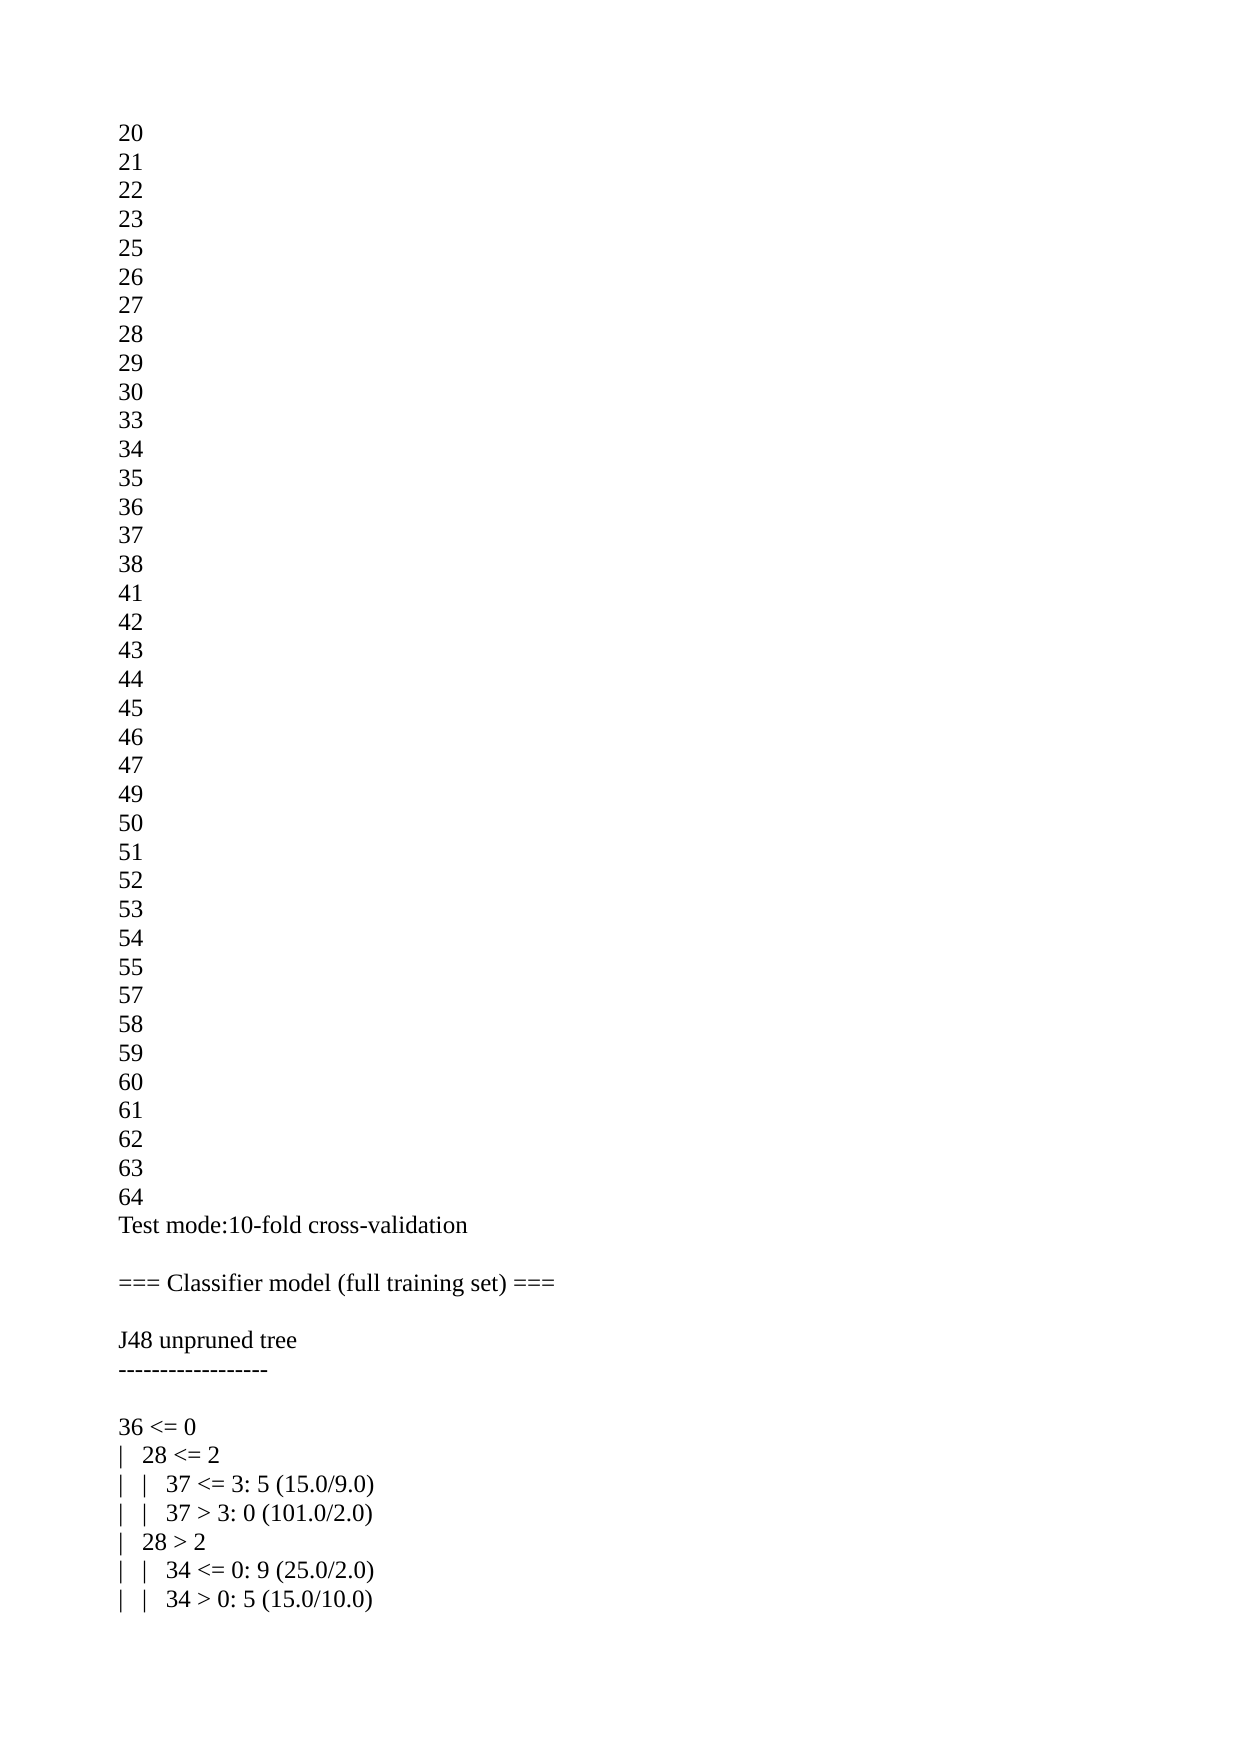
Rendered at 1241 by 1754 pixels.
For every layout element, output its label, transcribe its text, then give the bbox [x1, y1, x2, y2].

text 21 [118, 147, 1122, 176]
text 60 [118, 1067, 1122, 1096]
text 22 [118, 176, 1122, 204]
text 36 <= 0 [118, 1412, 1122, 1441]
text === Classifier model (full training set) === [118, 1268, 1122, 1297]
text 38 [118, 549, 1122, 578]
text 28 [118, 319, 1122, 348]
text 52 [118, 866, 1122, 894]
text 61 [118, 1096, 1122, 1124]
text 58 [118, 1009, 1122, 1038]
text Test mode:10-fold cross-validation [118, 1211, 1122, 1239]
text 46 [118, 722, 1122, 751]
text | | 37 > 3: 0 (101.0/2.0) [118, 1498, 1122, 1527]
text 63 [118, 1153, 1122, 1182]
text 55 [118, 952, 1122, 981]
text 36 [118, 492, 1122, 521]
text 49 [118, 779, 1122, 808]
text ------------------ [118, 1354, 1122, 1383]
text 50 [118, 808, 1122, 837]
text J48 unpruned tree [118, 1326, 1122, 1354]
text 25 [118, 233, 1122, 262]
text 30 [118, 377, 1122, 406]
text 59 [118, 1038, 1122, 1067]
text 37 [118, 521, 1122, 549]
text 20 [118, 118, 1122, 147]
text 54 [118, 923, 1122, 952]
text 64 [118, 1182, 1122, 1211]
text 62 [118, 1124, 1122, 1153]
text 47 [118, 751, 1122, 779]
text | 28 <= 2 [118, 1441, 1122, 1469]
text | 28 > 2 [118, 1527, 1122, 1556]
text 45 [118, 693, 1122, 722]
text 43 [118, 636, 1122, 664]
text 23 [118, 204, 1122, 233]
text | | 34 <= 0: 9 (25.0/2.0) [118, 1556, 1122, 1584]
text 42 [118, 607, 1122, 636]
text 35 [118, 463, 1122, 492]
text 57 [118, 981, 1122, 1009]
text 44 [118, 664, 1122, 693]
text 34 [118, 434, 1122, 463]
text 27 [118, 291, 1122, 319]
text | | 37 <= 3: 5 (15.0/9.0) [118, 1469, 1122, 1498]
text 51 [118, 837, 1122, 866]
text | | 34 > 0: 5 (15.0/10.0) [118, 1584, 1122, 1613]
text 41 [118, 578, 1122, 607]
text 29 [118, 348, 1122, 377]
text 33 [118, 406, 1122, 434]
text 26 [118, 262, 1122, 291]
text 53 [118, 894, 1122, 923]
